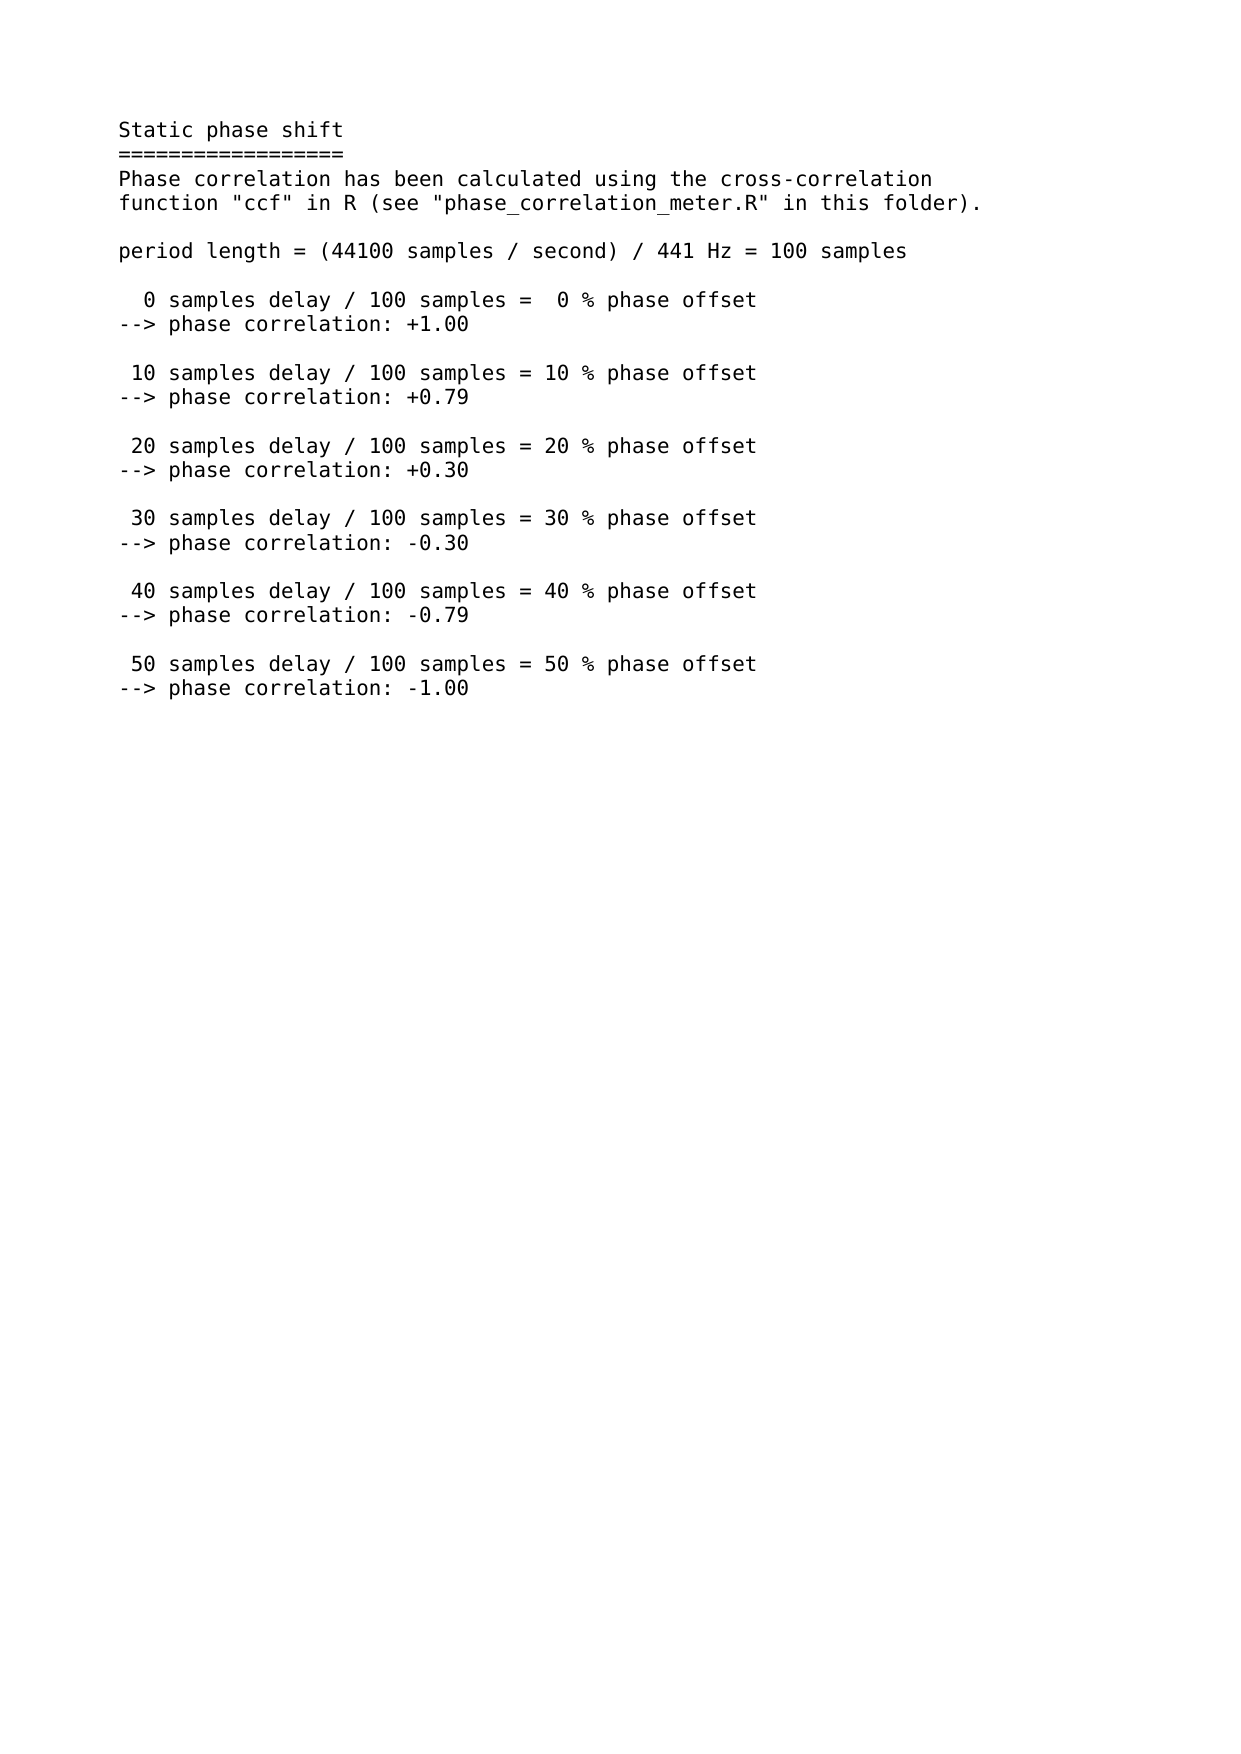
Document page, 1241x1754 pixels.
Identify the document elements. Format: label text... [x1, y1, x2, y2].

text --> phase correlation: -0.30 [118, 531, 1122, 555]
text --> phase correlation: +0.30 [118, 458, 1122, 482]
text --> phase correlation: -0.79 [118, 603, 1122, 628]
text period length = (44100 samples / second) / 441 Hz = 100 samples [118, 239, 1122, 264]
text 50 samples delay / 100 samples = 50 % phase offset [118, 652, 1122, 676]
text 20 samples delay / 100 samples = 20 % phase offset [118, 434, 1122, 458]
text --> phase correlation: -1.00 [118, 676, 1122, 701]
text 0 samples delay / 100 samples = 0 % phase offset [118, 288, 1122, 312]
text --> phase correlation: +0.79 [118, 385, 1122, 409]
text 40 samples delay / 100 samples = 40 % phase offset [118, 579, 1122, 603]
text --> phase correlation: +1.00 [118, 312, 1122, 337]
text 10 samples delay / 100 samples = 10 % phase offset [118, 361, 1122, 385]
text Phase correlation has been calculated using the cross-correlation [118, 167, 1122, 191]
text function "ccf" in R (see "phase_correlation_meter.R" in this folder). [118, 191, 1122, 215]
text 30 samples delay / 100 samples = 30 % phase offset [118, 506, 1122, 531]
text ================== [118, 142, 1122, 167]
text Static phase shift [118, 118, 1122, 142]
